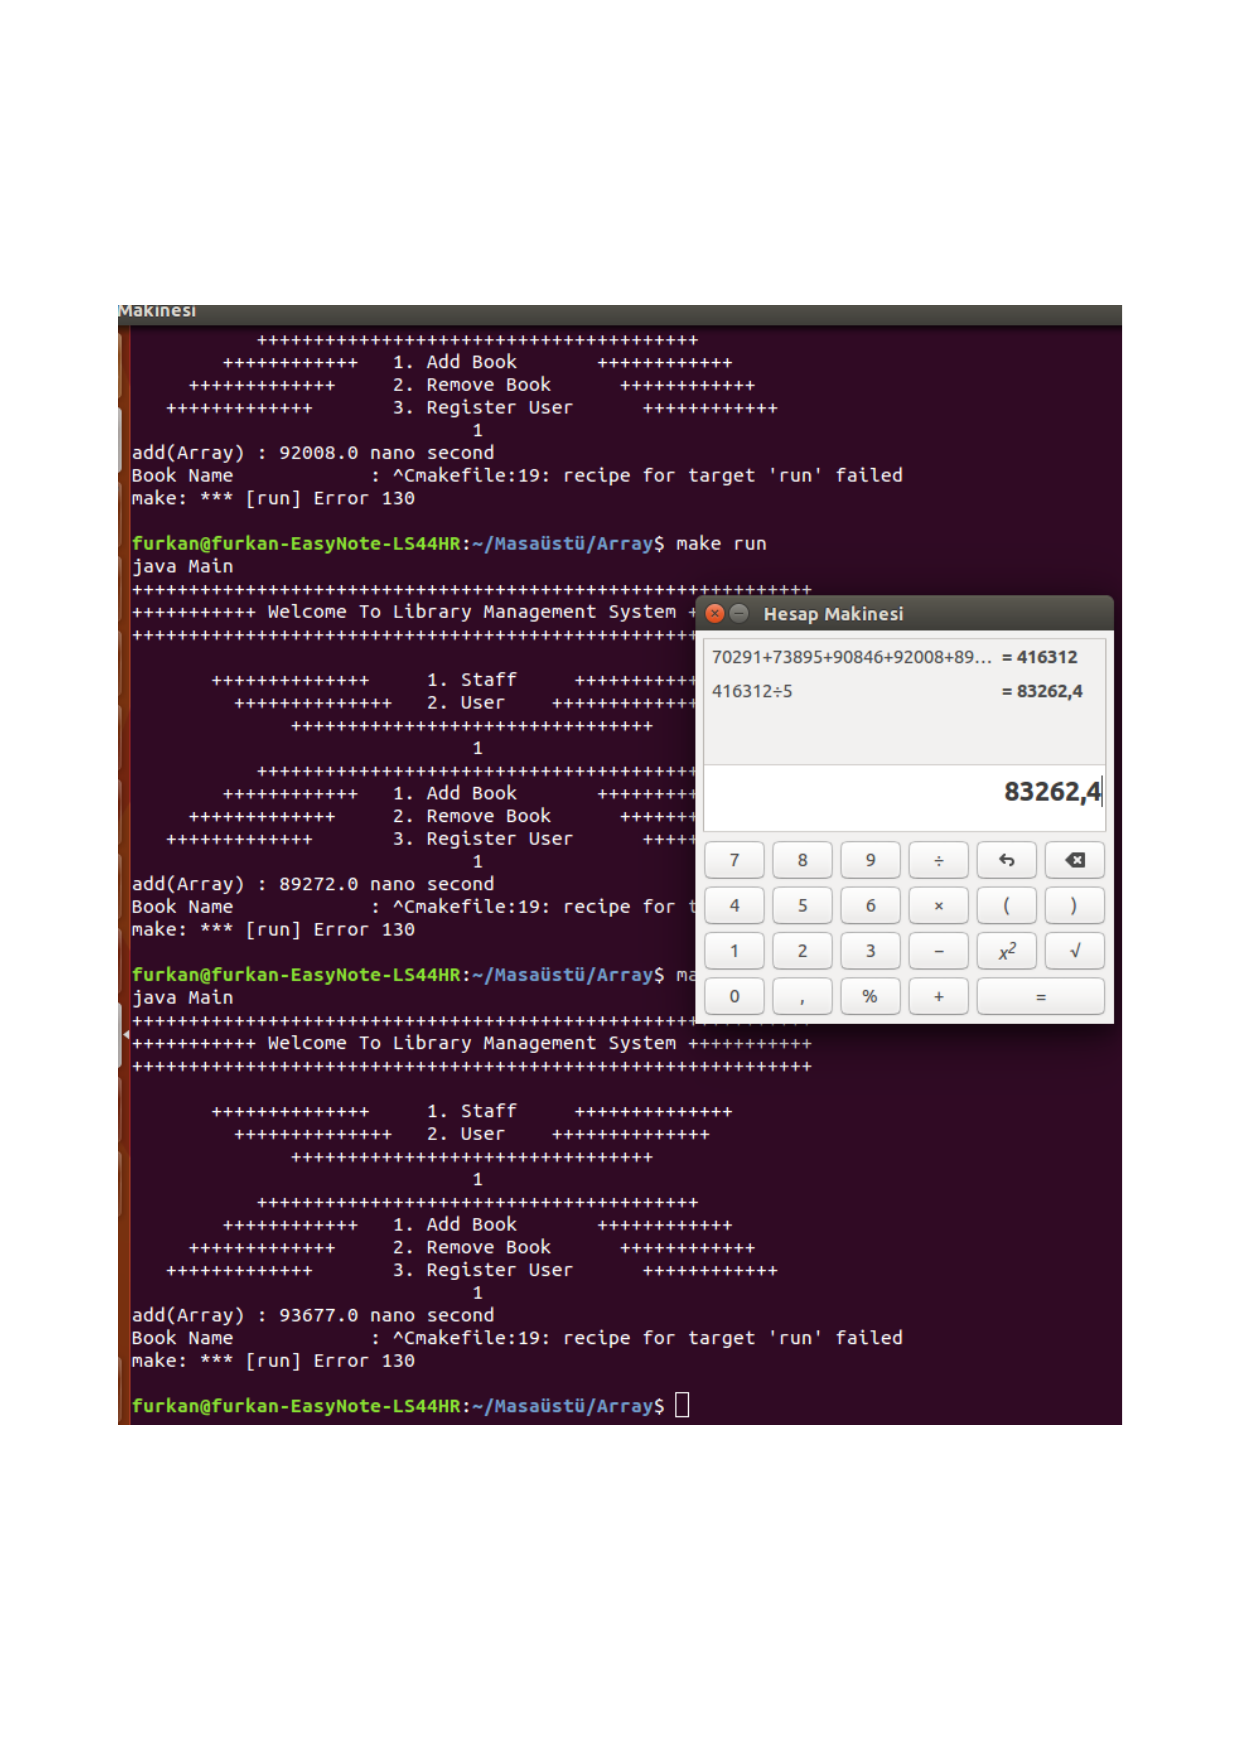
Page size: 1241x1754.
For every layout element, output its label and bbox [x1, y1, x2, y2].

picture [118, 305, 1123, 1425]
